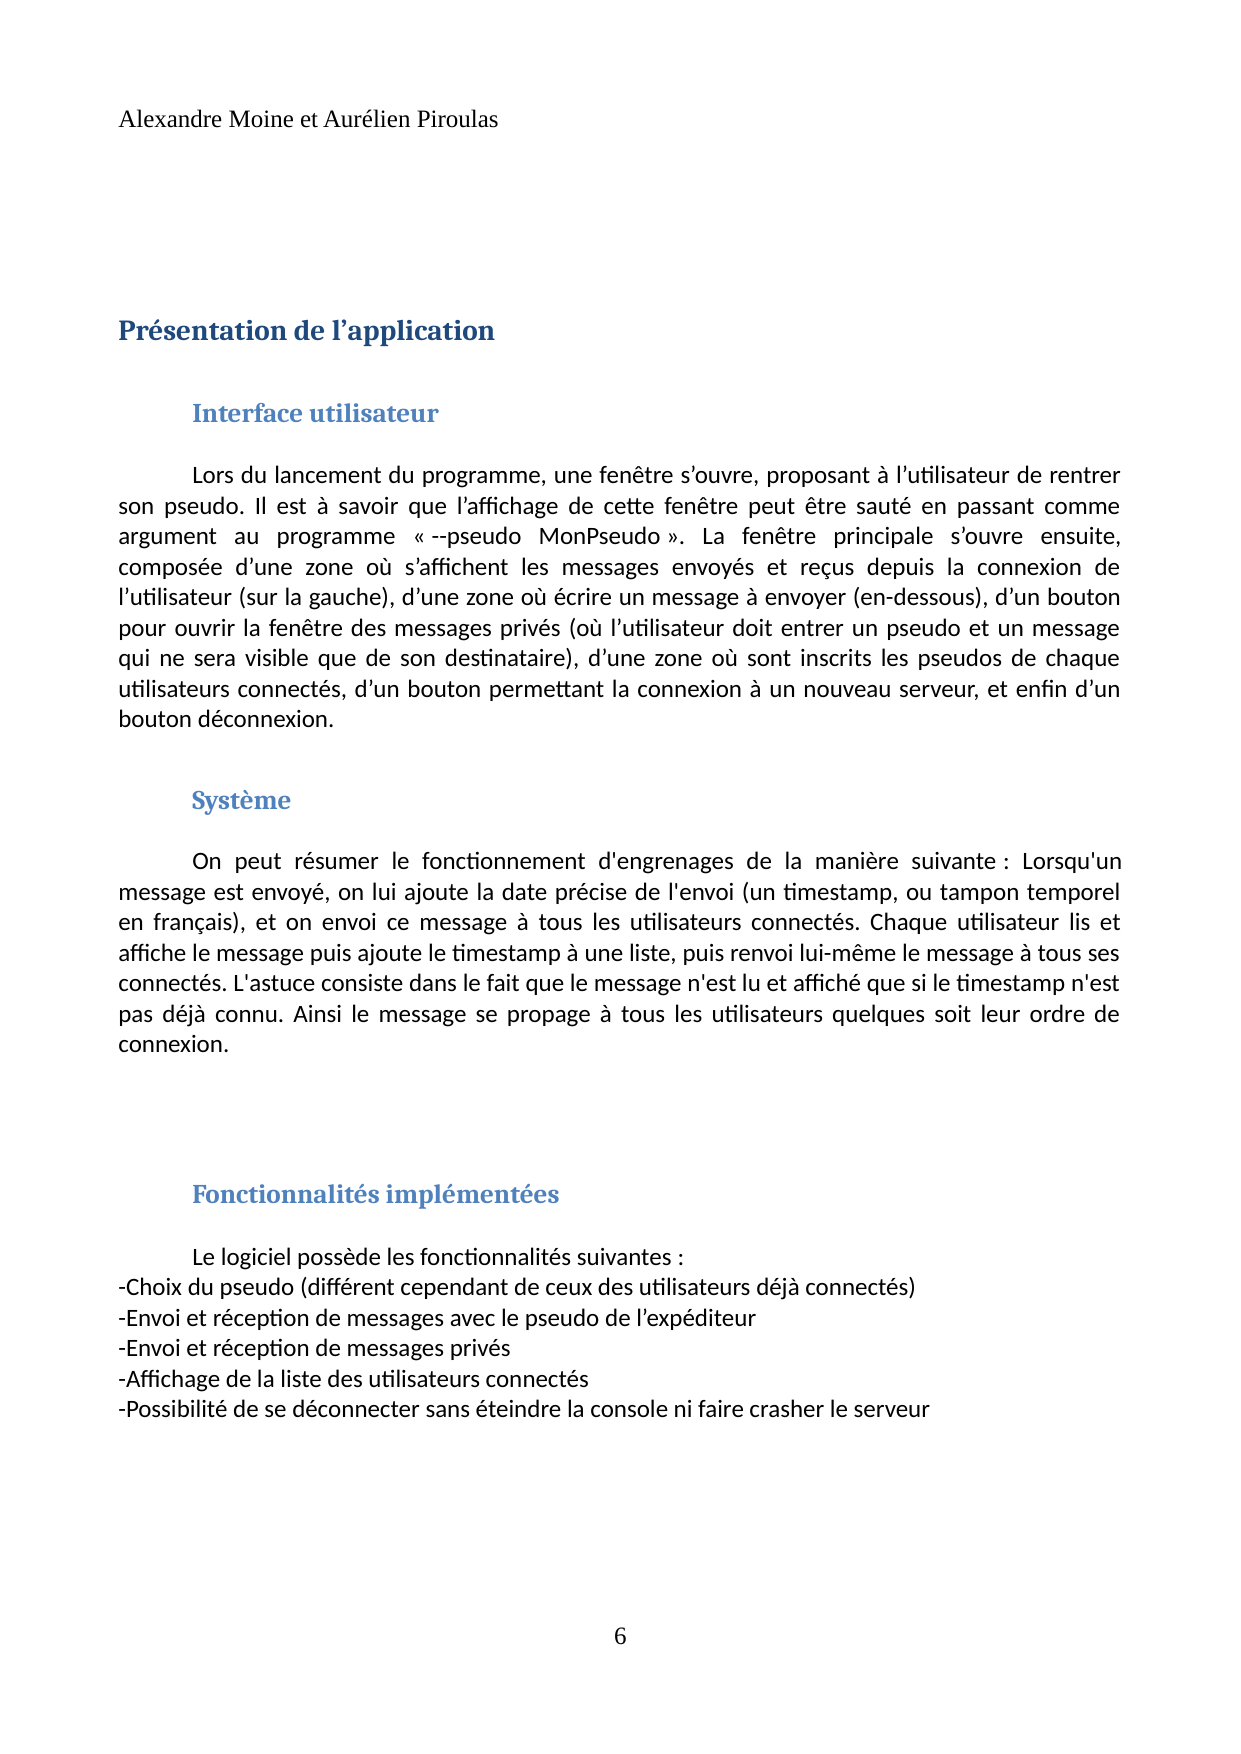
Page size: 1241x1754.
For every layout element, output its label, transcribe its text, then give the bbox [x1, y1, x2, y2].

subtitle Interface utilisateur [118, 398, 1122, 429]
text -Possibilité de se déconnecter sans éteindre la console ni faire crasher le serveur [118, 1393, 1122, 1424]
text -Envoi et réception de messages avec le pseudo de l’expéditeur [118, 1302, 1122, 1332]
text On peut résumer le fonctionnement d'engrenages de la manière suivante : Lorsqu'un message est envoyé, on lui ajoute la date précise de l'envoi (un timestamp, ou tampon temporel en français), et on envoi ce message à tous les utilisateurs connectés. Chaque utilisateur lis et affiche le message puis ajoute le timestamp à une liste, puis renvoi lui-même le message à tous ses connectés. L'astuce consiste dans le fait que le message n'est lu et affiché que si le timestamp n'est pas déjà connu. Ainsi le message se propage à tous les utilisateurs quelques soit leur ordre de connexion. [118, 845, 1122, 1059]
text -Envoi et réception de messages privés [118, 1332, 1122, 1363]
text Présentation de l’application [118, 314, 1122, 348]
subtitle Fonctionnalités implémentées [118, 1179, 1122, 1210]
text Lors du lancement du programme, une fenêtre s’ouvre, proposant à l’utilisateur de rentrer son pseudo. Il est à savoir que l’affichage de cette fenêtre peut être sauté en passant comme argument au programme « --pseudo MonPseudo ». La fenêtre principale s’ouvre ensuite, composée d’une zone où s’affichent les messages envoyés et reçus depuis la connexion de l’utilisateur (sur la gauche), d’une zone où écrire un message à envoyer (en-dessous), d’un bouton pour ouvrir la fenêtre des messages privés (où l’utilisateur doit entrer un pseudo et un message qui ne sera visible que de son destinataire), d’une zone où sont inscrits les pseudos de chaque utilisateurs connectés, d’un bouton permettant la connexion à un nouveau serveur, et enfin d’un bouton déconnexion. [118, 459, 1122, 734]
text -Affichage de la liste des utilisateurs connectés [118, 1363, 1122, 1393]
text Le logiciel possède les fonctionnalités suivantes : [118, 1241, 1122, 1271]
subtitle Système [118, 785, 1122, 817]
text -Choix du pseudo (différent cependant de ceux des utilisateurs déjà connectés) [118, 1271, 1122, 1302]
